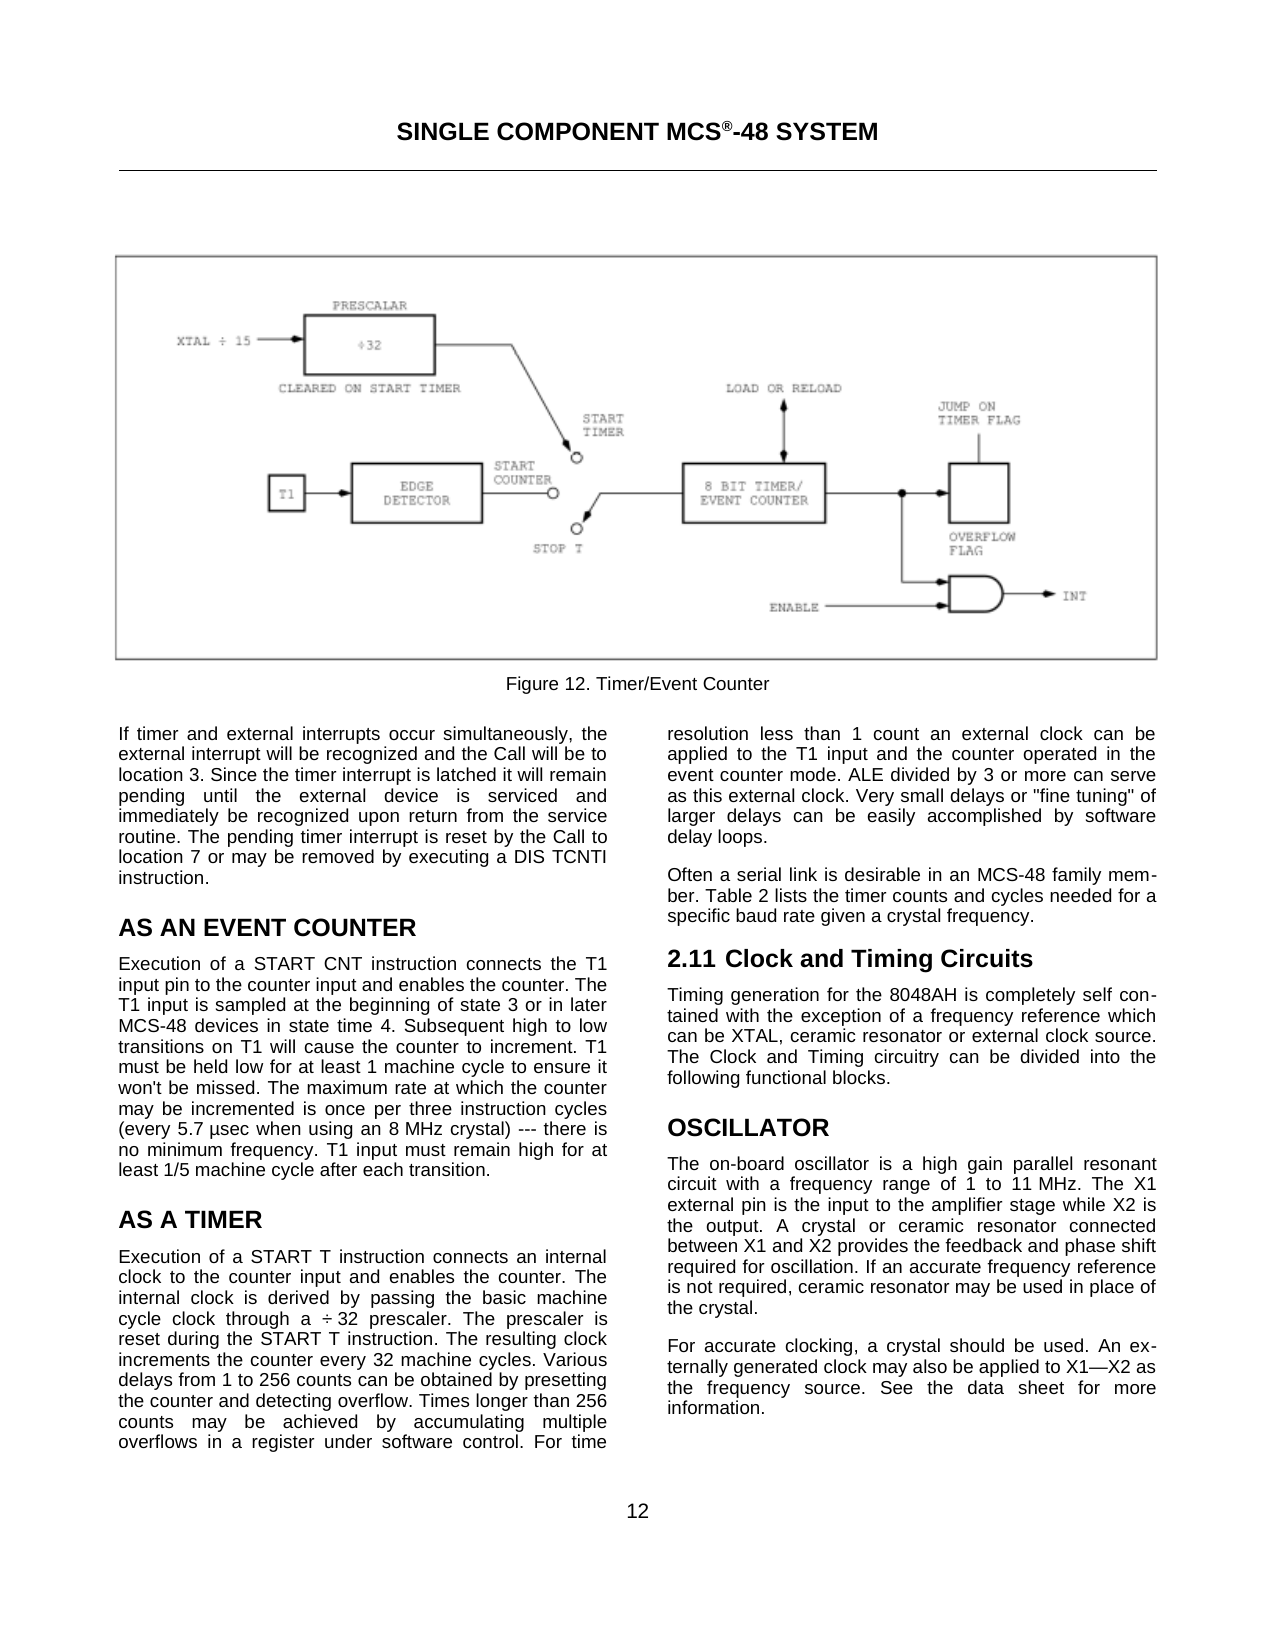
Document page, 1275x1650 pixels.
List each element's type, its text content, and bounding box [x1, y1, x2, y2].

picture [114, 253, 1161, 662]
text Timing generation for the 8048AH is completely self con­tained with the exception of a frequency reference which can be XTAL, ceramic resonator or external clock source. The Clock and Timing circuitry can be divided into the following functional blocks. [667, 985, 1157, 1088]
text Figure 12. Timer/Event Counter [115, 662, 1160, 694]
text Execution of a START CNT instruction connects the T1 input pin to the counter input and enables the counter. The T1 input is sampled at the beginning of state 3 or in later MCS-48 devices in state time 4. Subsequent high to low transitions on T1 will cause the counter to increment. T1 must be held low for at least 1 machine cycle to ensure it won't be missed. The maximum rate at which the counter may be incremented is once per three instruction cycles (every 5.7 µsec when using an 8 MHz crystal) --- there is no minimum frequency. T1 input must remain high for at least 1/5 machine cycle after each transition. [118, 954, 608, 1181]
text For accurate clocking, a crystal should be used. An ex­ternally generated clock may also be applied to X1—X2 as the frequency source. See the data sheet for more information. [667, 1336, 1157, 1419]
text resolution less than 1 count an external clock can be applied to the T1 input and the counter operated in the event counter mode. ALE divided by 3 or more can serve as this external clock. Very small delays or "fine tuning" of larger delays can be easily accomplished by software delay loops. [667, 694, 1157, 847]
subtitle AS AN EVENT COUNTER [118, 914, 608, 942]
text The on-board oscillator is a high gain parallel resonant circuit with a frequency range of 1 to 11 MHz. The X1 external pin is the input to the amplifier stage while X2 is the output. A crystal or ceramic resonator connected between X1 and X2 provides the feedback and phase shift required for oscillation. If an accurate frequency reference is not required, ceramic resonator may be used in place of the crystal. [667, 1154, 1157, 1319]
text Often a serial link is desirable in an MCS-48 family mem­ber. 2 lists the timer counts and cycles needed for a specific baud rate given a crystal frequency. [667, 865, 1157, 927]
subtitle AS A TIMER [118, 1206, 608, 1234]
text If timer and external interrupts occur simultaneously, the external interrupt will be recognized and the Call will be to location 3. Since the timer interrupt is latched it will remain pending until the external device is serviced and immediately be recognized upon return from the service routine. The pending timer interrupt is reset by the Call to location 7 or may be removed by executing a DIS TCNTI instruction. [118, 694, 608, 889]
text Execution of a START T instruction connects an internal clock to the counter input and enables the counter. The internal clock is derived by passing the basic machine cycle clock through a ÷ 32 prescaler. The prescaler is reset during the START T instruction. The resulting clock increments the counter every 32 machine cycles. Various delays from 1 to 256 counts can be obtained by presetting the counter and detecting overflow. Times longer than 256 counts may be achieved by accumulating multiple overflows in a register under software control. For time [118, 1247, 608, 1453]
subtitle OSCILLATOR [667, 1113, 1157, 1141]
subtitle Clock and Timing Circuits [667, 945, 1157, 973]
